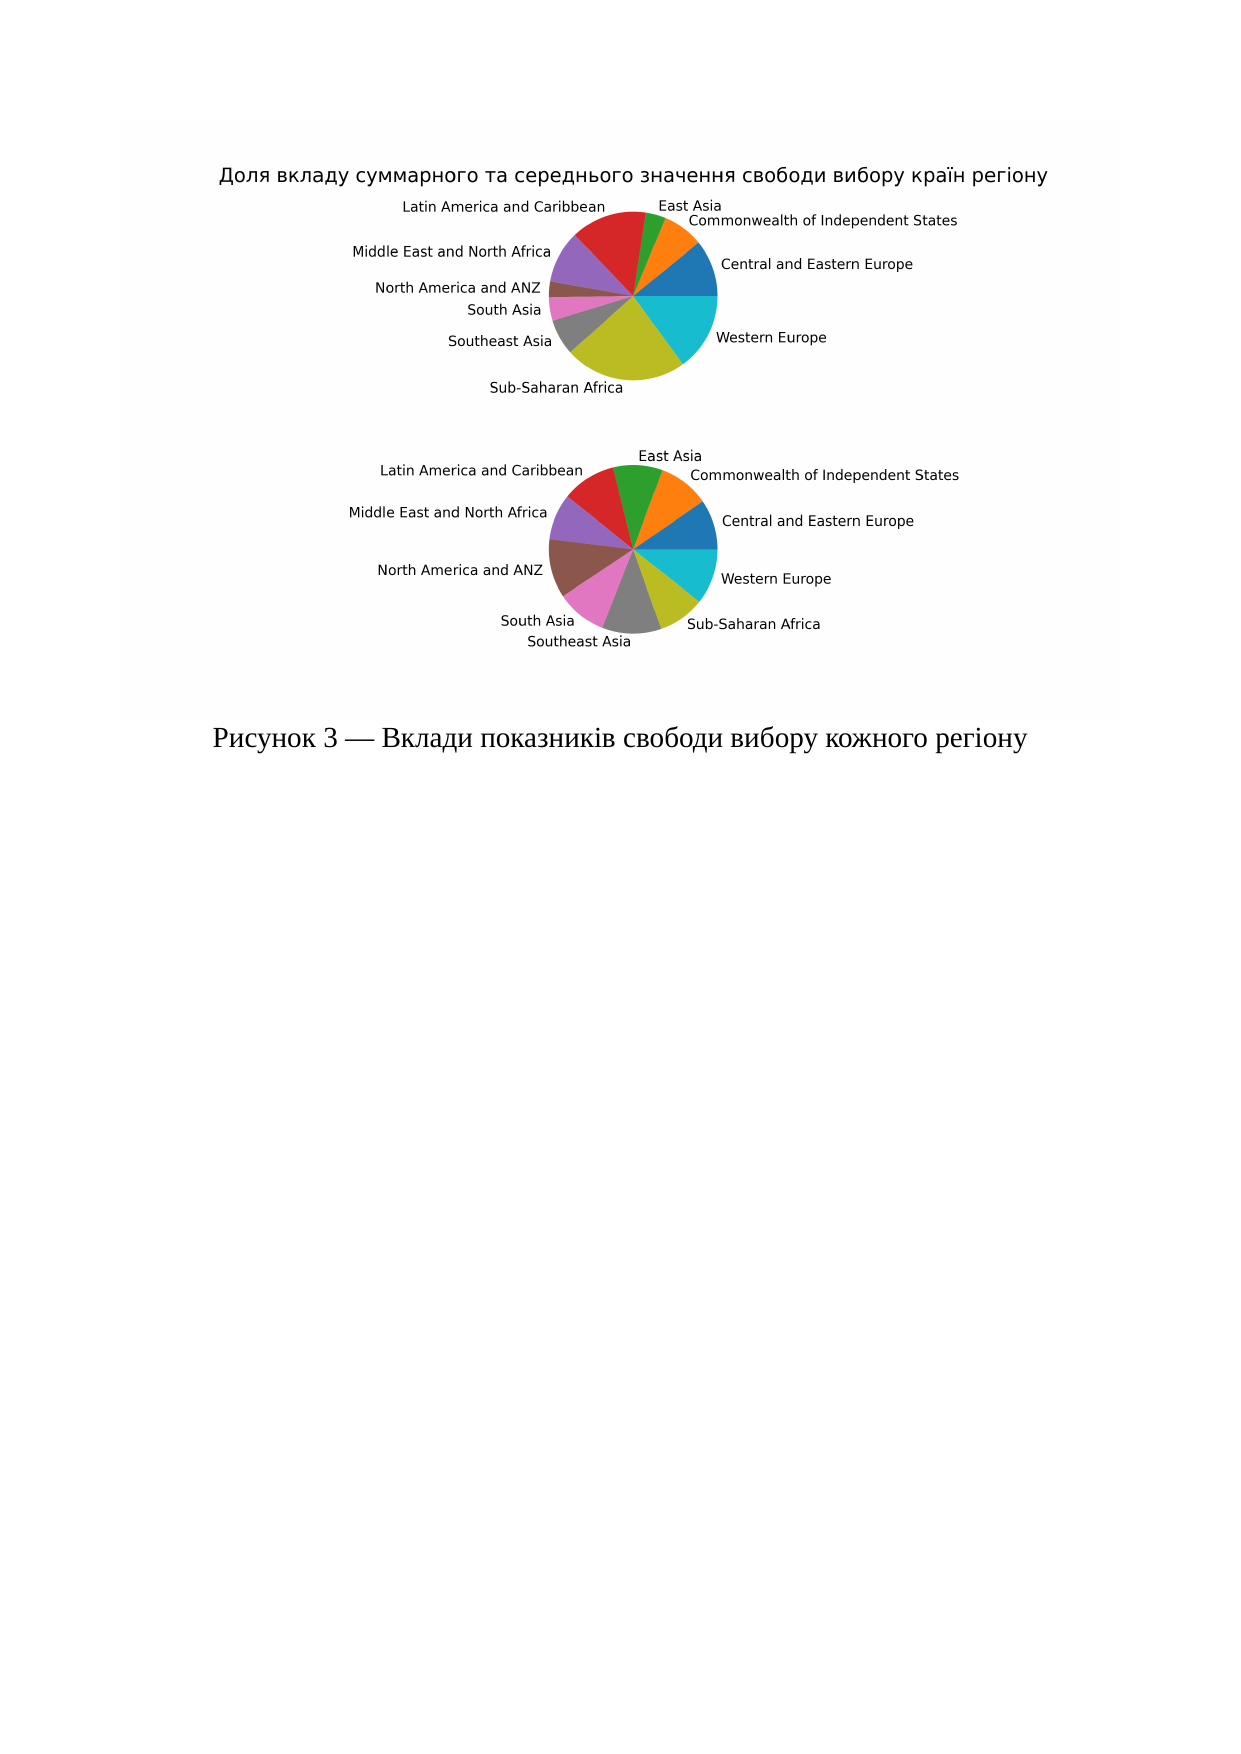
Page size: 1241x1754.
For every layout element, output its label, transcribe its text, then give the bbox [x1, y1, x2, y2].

text Рисунок 3 — Вклади показників свободи вибору кожного регіону [118, 721, 1122, 754]
picture [118, 118, 1123, 721]
